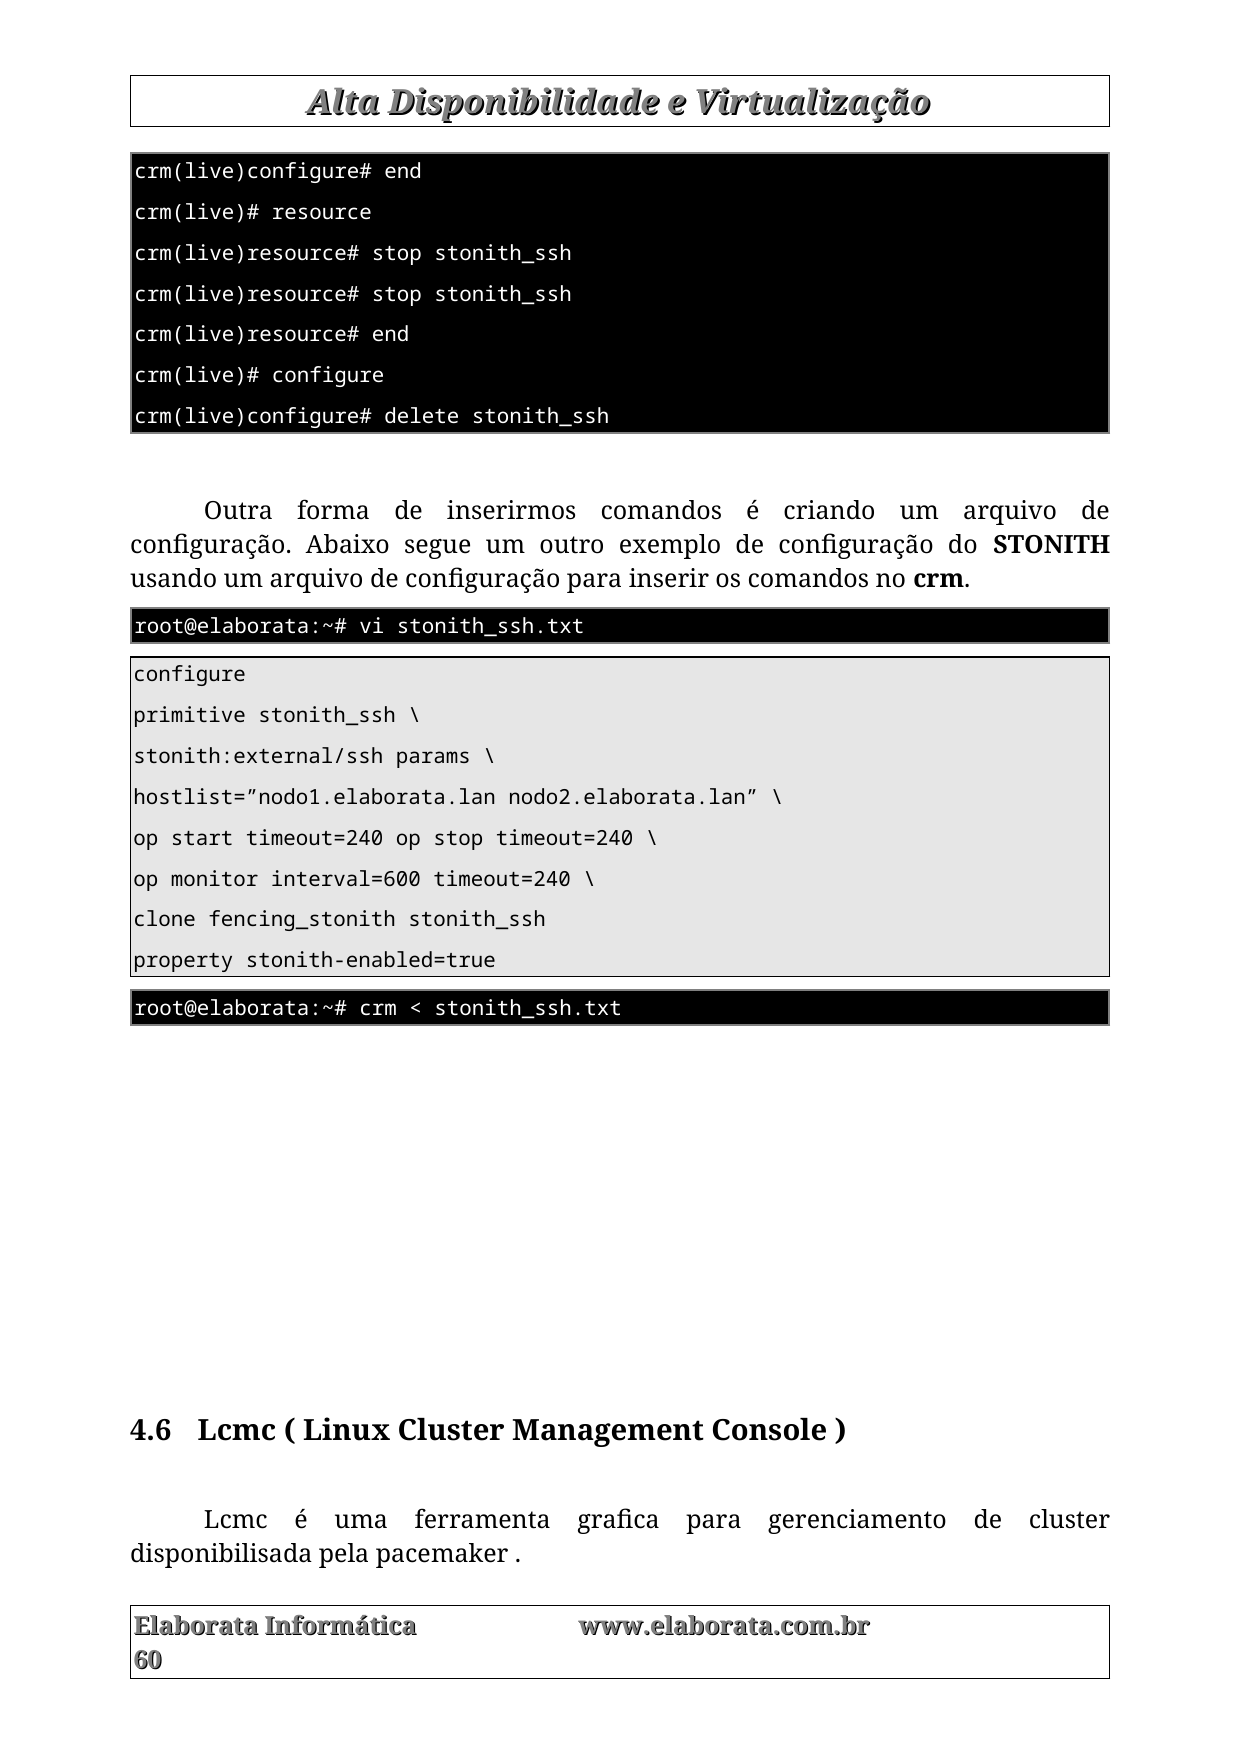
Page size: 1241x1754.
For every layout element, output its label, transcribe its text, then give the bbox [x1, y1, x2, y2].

text op monitor interval=600 timeout=240 \ [131, 861, 1109, 892]
text root@elaborata:~# vi stonith_ssh.txt [132, 609, 1108, 642]
text crm(live)# resource [132, 193, 1108, 226]
text clone fencing_stonith stonith_ssh [131, 901, 1109, 933]
text stonith:external/ssh params \ [131, 738, 1109, 770]
text crm(live)resource# end [132, 315, 1108, 348]
text hostlist=”nodo1.elaborata.lan nodo2.elaborata.lan” \ [131, 779, 1109, 811]
text op start timeout=240 op stop timeout=240 \ [131, 820, 1109, 851]
text primitive stonith_ssh \ [131, 697, 1109, 729]
text property stonith-enabled=true [131, 942, 1109, 976]
text crm(live)resource# stop stonith_ssh [132, 274, 1108, 307]
text Lcmc é uma ferramenta grafica para gerenciamento de cluster disponibilisada pela pacemaker . [130, 1502, 1110, 1570]
subtitle Lcmc ( Linux Cluster Management Console ) [130, 1409, 1110, 1449]
text crm(live)configure# end [132, 154, 1108, 185]
text crm(live)configure# delete stonith_ssh [132, 397, 1108, 432]
text Outra forma de inserirmos comandos é criando um arquivo de configuração. Abaixo segue um outro exemplo de configuração do STONITH usando um arquivo de configuração para inserir os comandos no crm. [130, 493, 1110, 595]
text crm(live)resource# stop stonith_ssh [132, 234, 1108, 266]
text crm(live)# configure [132, 356, 1108, 389]
text configure [131, 658, 1109, 688]
text root@elaborata:~# crm < stonith_ssh.txt [132, 991, 1108, 1024]
